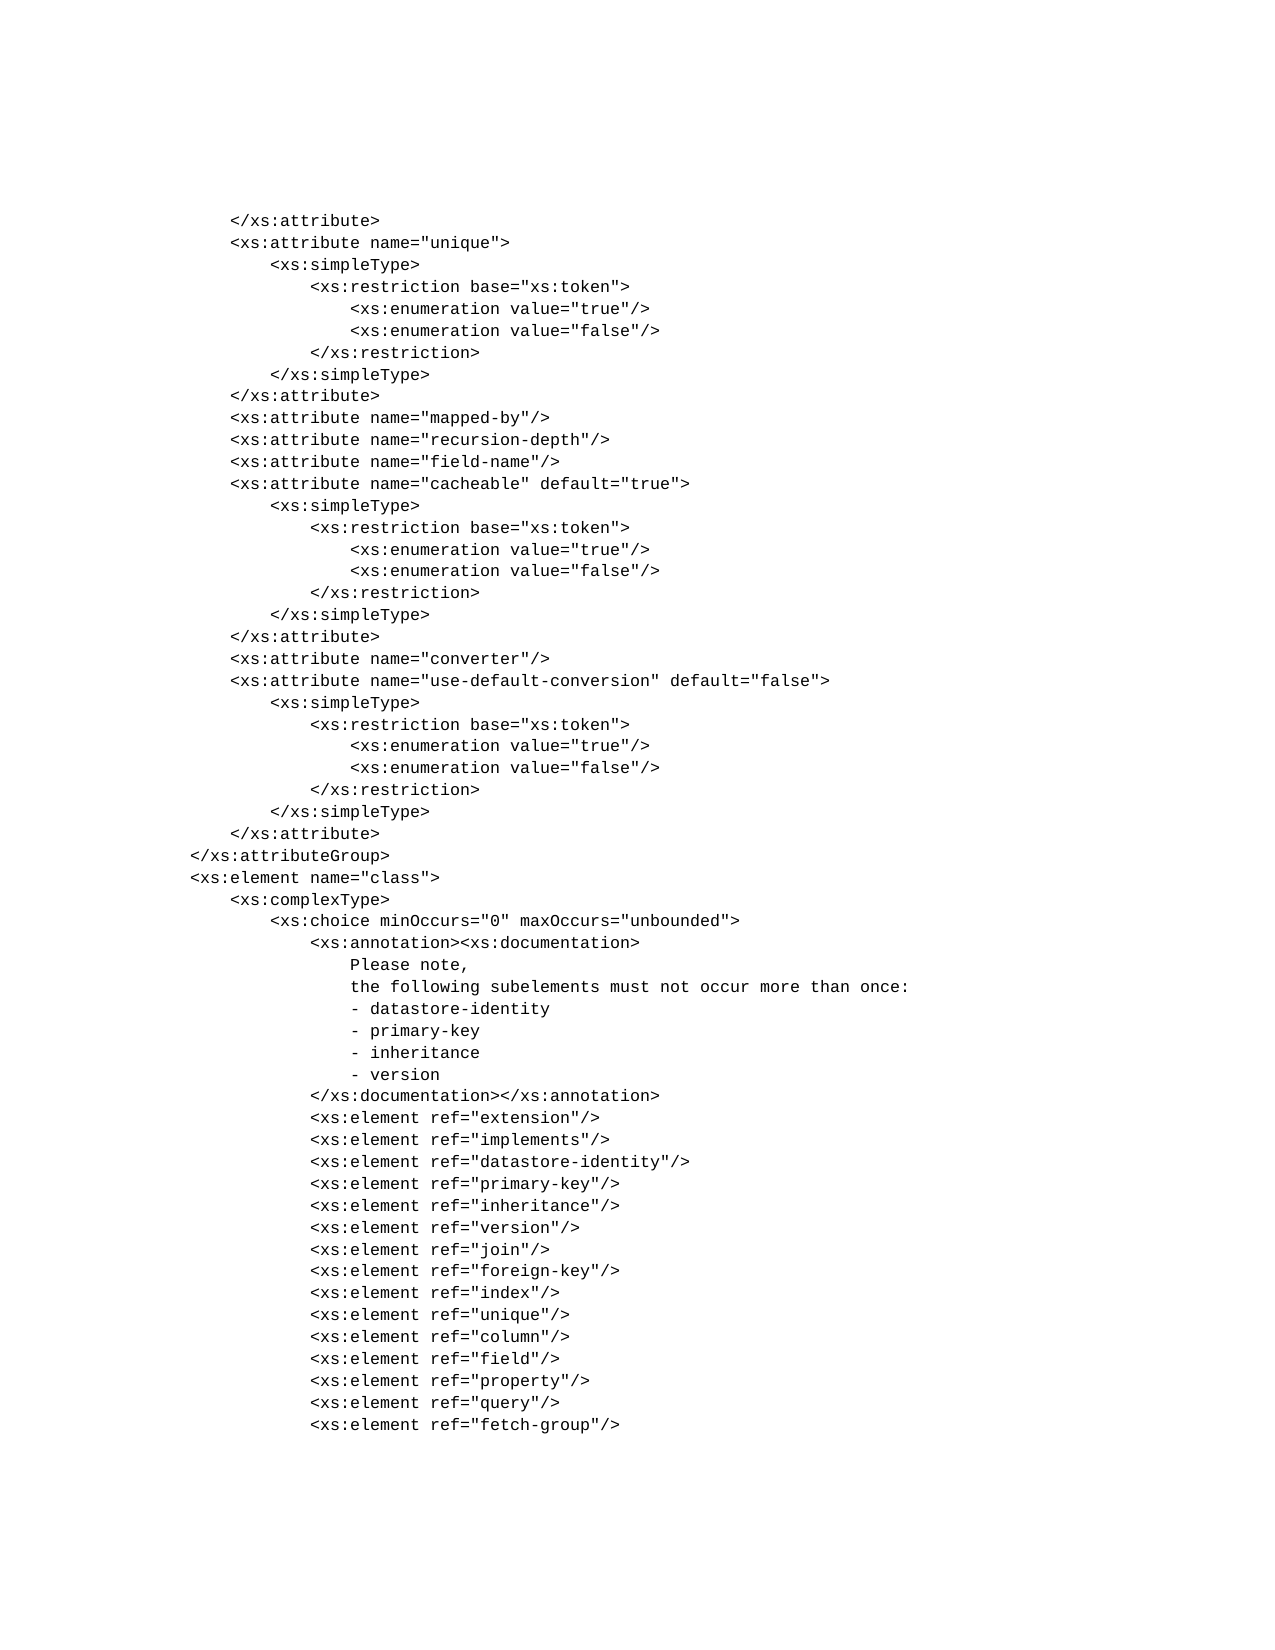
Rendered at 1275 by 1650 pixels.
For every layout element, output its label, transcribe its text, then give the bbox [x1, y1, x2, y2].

text </xs:attributeGroup> [150, 844, 1125, 866]
text - datastore-identity [150, 997, 1125, 1019]
text </xs:simpleType> [150, 604, 1125, 626]
text <xs:element ref="fetch-group"/> [150, 1413, 1125, 1435]
text <xs:simpleType> [150, 254, 1125, 276]
text <xs:restriction base="xs:token"> [150, 516, 1125, 538]
text <xs:enumeration value="true"/> [150, 735, 1125, 757]
text </xs:attribute> [150, 822, 1125, 844]
text </xs:attribute> [150, 626, 1125, 647]
text </xs:restriction> [150, 582, 1125, 604]
text <xs:element name="class"> [150, 866, 1125, 888]
text </xs:attribute> [150, 210, 1125, 232]
text <xs:element ref="foreign-key"/> [150, 1260, 1125, 1282]
text </xs:simpleType> [150, 363, 1125, 385]
text <xs:element ref="join"/> [150, 1238, 1125, 1260]
text <xs:attribute name="cacheable" default="true"> [150, 472, 1125, 494]
text <xs:element ref="extension"/> [150, 1107, 1125, 1129]
text </xs:restriction> [150, 341, 1125, 363]
text <xs:restriction base="xs:token"> [150, 713, 1125, 735]
text <xs:attribute name="field-name"/> [150, 451, 1125, 472]
text </xs:attribute> [150, 385, 1125, 407]
text </xs:simpleType> [150, 801, 1125, 822]
text <xs:simpleType> [150, 494, 1125, 516]
text - primary-key [150, 1019, 1125, 1041]
text </xs:restriction> [150, 779, 1125, 801]
text <xs:element ref="datastore-identity"/> [150, 1151, 1125, 1172]
text <xs:choice minOccurs="0" maxOccurs="unbounded"> [150, 910, 1125, 932]
text <xs:annotation><xs:documentation> [150, 932, 1125, 954]
text <xs:element ref="index"/> [150, 1282, 1125, 1304]
text <xs:simpleType> [150, 691, 1125, 713]
text the following subelements must not occur more than once: [150, 976, 1125, 997]
text <xs:element ref="inheritance"/> [150, 1194, 1125, 1216]
text <xs:enumeration value="true"/> [150, 538, 1125, 560]
text <xs:element ref="field"/> [150, 1347, 1125, 1369]
text <xs:element ref="implements"/> [150, 1129, 1125, 1151]
text <xs:complexType> [150, 888, 1125, 910]
text <xs:element ref="column"/> [150, 1326, 1125, 1347]
text <xs:attribute name="mapped-by"/> [150, 407, 1125, 429]
text <xs:enumeration value="false"/> [150, 757, 1125, 779]
text <xs:element ref="primary-key"/> [150, 1172, 1125, 1194]
text <xs:element ref="version"/> [150, 1216, 1125, 1238]
text - version [150, 1063, 1125, 1085]
text Please note, [150, 954, 1125, 976]
text <xs:element ref="property"/> [150, 1369, 1125, 1391]
text <xs:enumeration value="false"/> [150, 319, 1125, 341]
text <xs:restriction base="xs:token"> [150, 276, 1125, 297]
text <xs:attribute name="recursion-depth"/> [150, 429, 1125, 451]
text <xs:attribute name="unique"> [150, 232, 1125, 254]
text <xs:attribute name="converter"/> [150, 647, 1125, 669]
text <xs:enumeration value="true"/> [150, 297, 1125, 319]
text <xs:attribute name="use-default-conversion" default="false"> [150, 669, 1125, 691]
text <xs:enumeration value="false"/> [150, 560, 1125, 582]
text <xs:element ref="query"/> [150, 1391, 1125, 1413]
text <xs:element ref="unique"/> [150, 1304, 1125, 1326]
text </xs:documentation></xs:annotation> [150, 1085, 1125, 1107]
text - inheritance [150, 1041, 1125, 1063]
